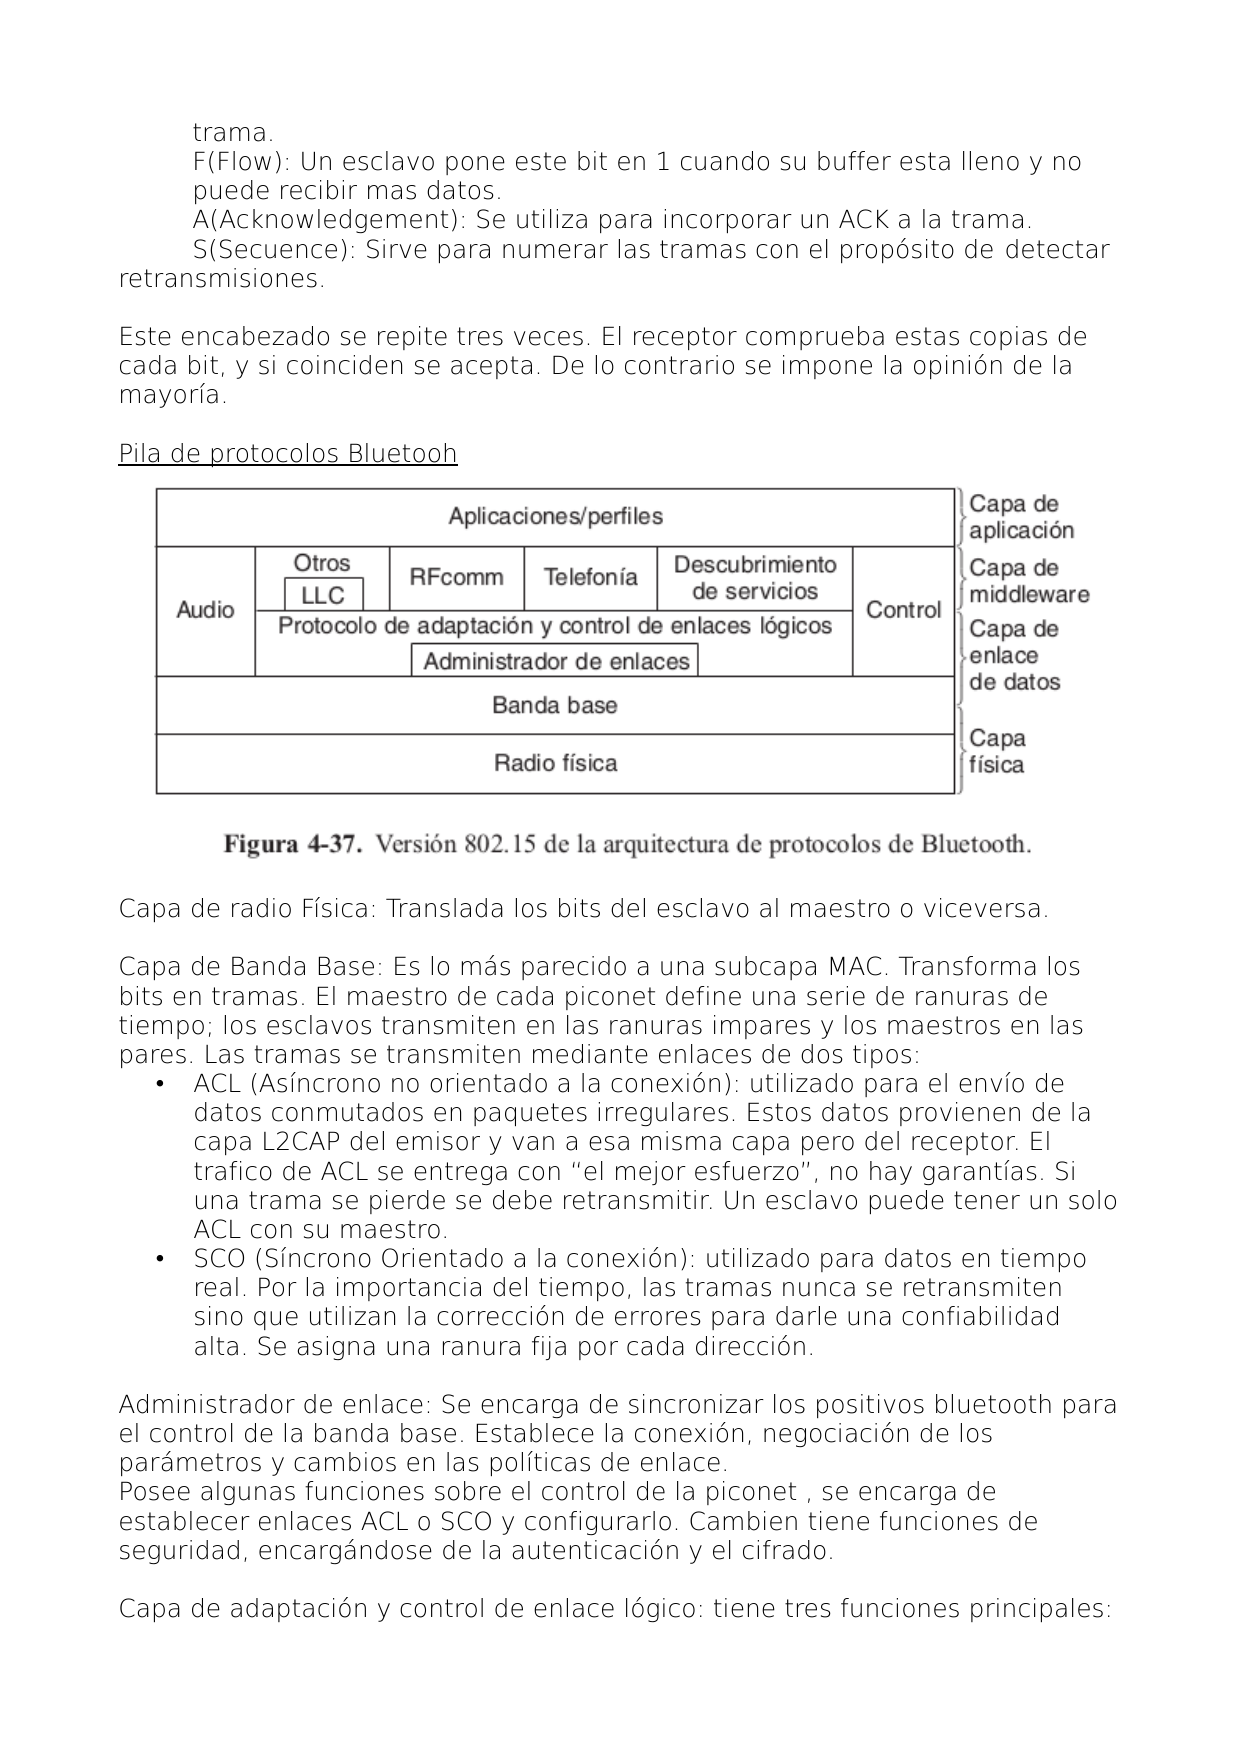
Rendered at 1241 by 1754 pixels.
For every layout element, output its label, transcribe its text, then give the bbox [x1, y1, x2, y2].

text Capa de Banda Base: Es lo más parecido a una subcapa MAC. Transforma los bits en tramas. El maestro de cada piconet define una serie de ranuras de tiempo; los esclavos transmiten en las ranuras impares y los maestros en las pares. Las tramas se transmiten mediante enlaces de dos tipos: [118, 952, 1122, 1069]
text S(Secuence): Sirve para numerar las tramas con el propósito de detectar retransmisiones. [118, 235, 1122, 293]
text F(Flow): Un esclavo pone este bit en 1 cuando su buffer esta lleno y no puede recibir mas datos. [118, 147, 1122, 206]
picture [128, 468, 1112, 865]
text A(Acknowledgement): Se utiliza para incorporar un ACK a la trama. [118, 206, 1122, 235]
text Pila de protocolos Bluetooh [118, 439, 1122, 468]
list ACL (Asíncrono no orientado a la conexión): utilizado para el envío de datos conmutados en paquetes irregulares. Estos datos provienen de la capa L2CAP del emisor y van a esa misma capa pero del receptor. El trafico de ACL se entrega con “el mejor esfuerzo”, no hay garantías. Si una trama se pierde se debe retransmitir. Un esclavo puede tener un solo ACL con su maestro. [156, 1069, 1122, 1244]
text Capa de radio Física: Translada los bits del esclavo al maestro o viceversa. [118, 894, 1122, 923]
text Capa de adaptación y control de enlace lógico: tiene tres funciones principales: [118, 1594, 1122, 1623]
text Posee algunas funciones sobre el control de la piconet , se encarga de establecer enlaces ACL o SCO y configurarlo. Cambien tiene funciones de seguridad, encargándose de la autenticación y el cifrado. [118, 1477, 1122, 1565]
list SCO (Síncrono Orientado a la conexión): utilizado para datos en tiempo real. Por la importancia del tiempo, las tramas nunca se retransmiten sino que utilizan la corrección de errores para darle una confiabilidad alta. Se asigna una ranura fija por cada dirección. [156, 1244, 1122, 1361]
text Este encabezado se repite tres veces. El receptor comprueba estas copias de cada bit, y si coinciden se acepta. De lo contrario se impone la opinión de la mayoría. [118, 322, 1122, 410]
text trama. [118, 118, 1122, 147]
text Administrador de enlace: Se encarga de sincronizar los positivos bluetooth para el control de la banda base. Establece la conexión, negociación de los parámetros y cambios en las políticas de enlace. [118, 1390, 1122, 1477]
